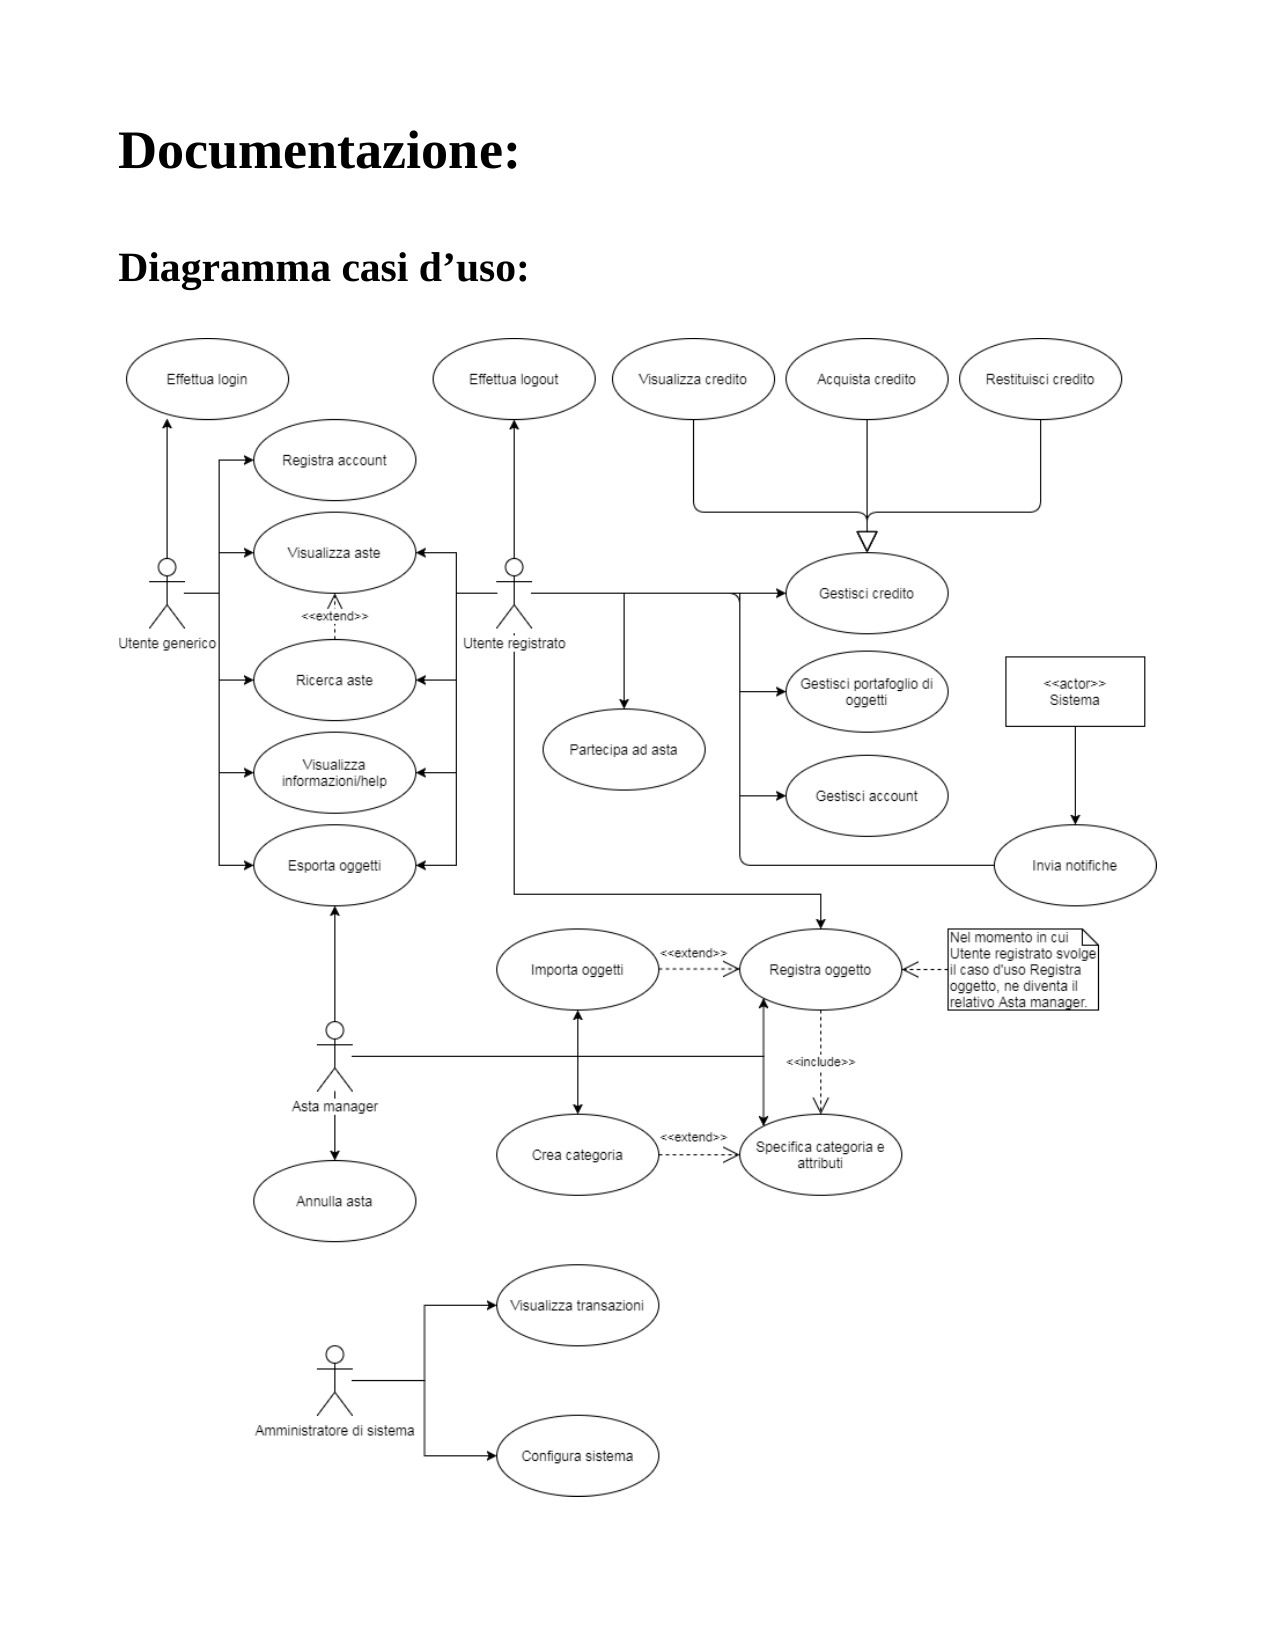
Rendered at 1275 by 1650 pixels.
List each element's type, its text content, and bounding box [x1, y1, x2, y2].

picture [118, 338, 1157, 1497]
text Diagramma casi d’uso: [118, 243, 1157, 291]
text Documentazione: [118, 118, 1157, 180]
